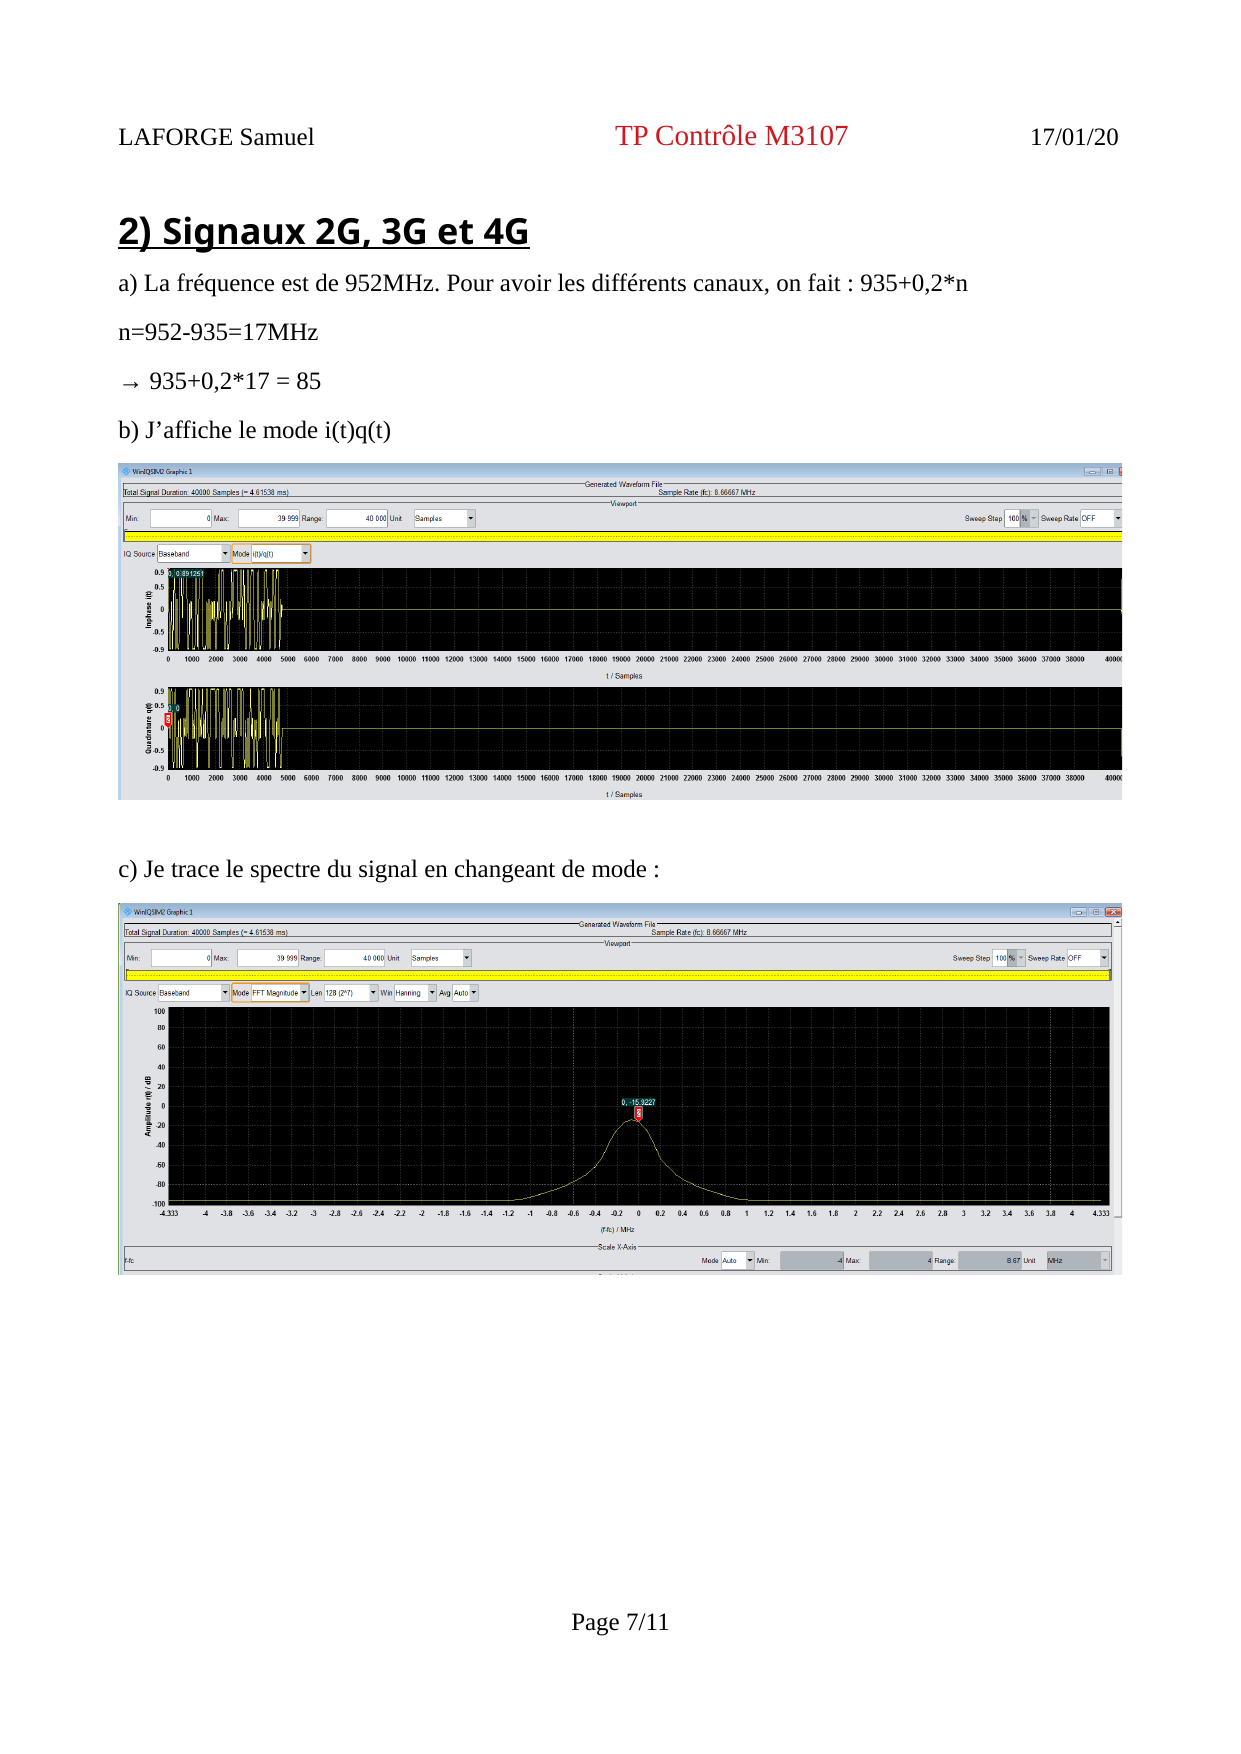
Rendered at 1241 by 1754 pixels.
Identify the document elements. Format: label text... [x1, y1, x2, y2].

text b) J’affiche le mode i(t)q(t) [118, 415, 1122, 443]
picture [118, 903, 1123, 1275]
text a) La fréquence est de 952MHz. Pour avoir les différents canaux, on fait : 935+0,2*n [118, 268, 1122, 296]
picture [118, 463, 1123, 800]
text n=952-935=17MHz [118, 317, 1122, 345]
text → 935+0,2*17 = 85 [118, 366, 1122, 394]
text c) Je trace le spectre du signal en changeant de mode : [118, 854, 1122, 883]
subtitle 2) Signaux 2G, 3G et 4G [118, 206, 1122, 255]
